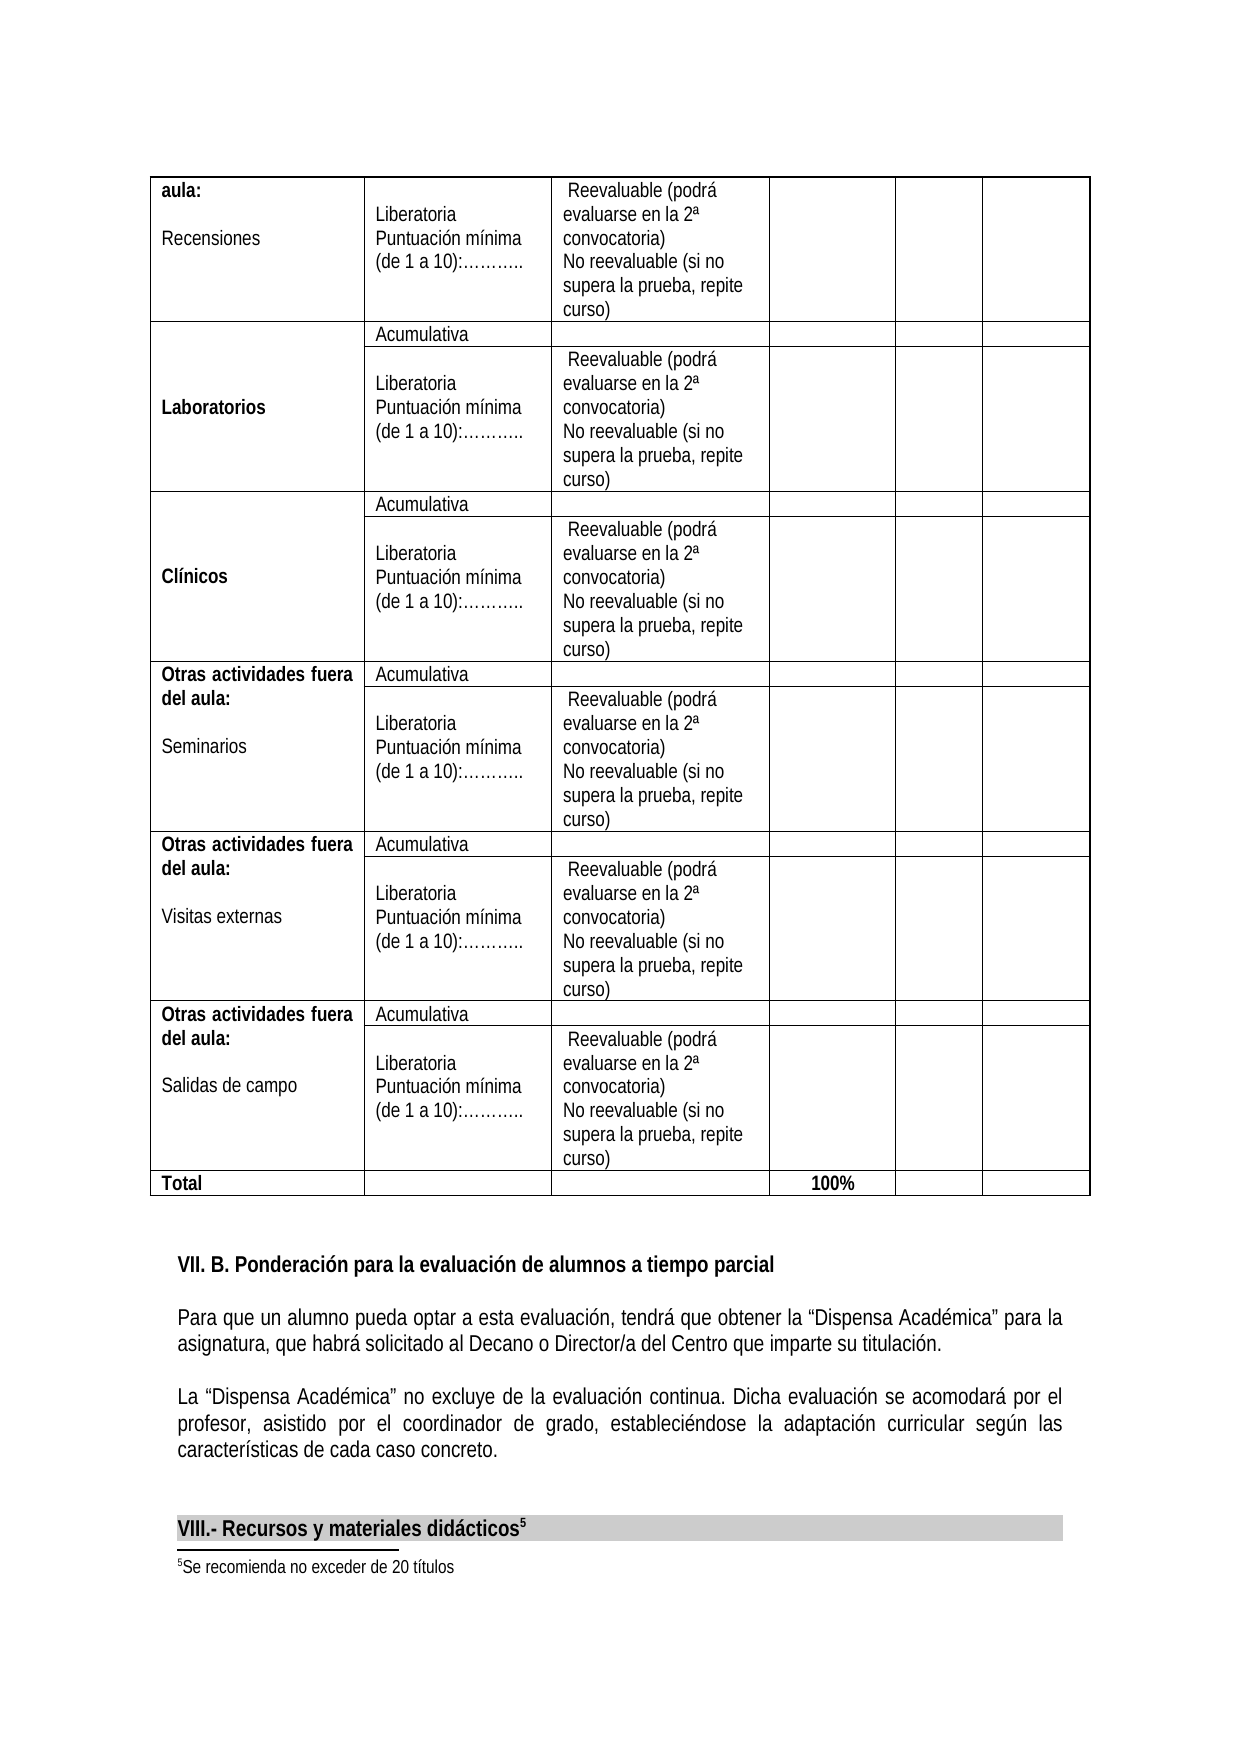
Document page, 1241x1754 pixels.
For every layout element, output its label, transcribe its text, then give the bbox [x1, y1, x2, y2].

table_cell [983, 1171, 1089, 1195]
table_cell Acumulativa [365, 322, 551, 346]
table_cell Otras actividades fuera del aula: Visitas externas [151, 832, 364, 1000]
table_cell [896, 662, 982, 686]
table_cell Liberatoria Puntuación mínima (de 1 a 10):……….. [365, 1026, 551, 1170]
table_cell [552, 832, 769, 856]
text La “Dispensa Académica” no excluye de la evaluación continua. Dicha evaluación se acomodará por el profesor, asistido por el coordinador de grado, estableciéndose la adaptación curricular según las características de cada caso concreto. [177, 1383, 1063, 1462]
table_cell [770, 832, 895, 856]
table_cell Acumulativa [365, 662, 551, 686]
table_cell Liberatoria Puntuación mínima (de 1 a 10):……….. [365, 517, 551, 661]
table_cell [983, 347, 1089, 491]
table_cell aula: Recensiones [151, 178, 364, 321]
table_cell [896, 1001, 982, 1025]
table_cell Acumulativa [365, 832, 551, 856]
table_cell [365, 1171, 551, 1195]
table_cell [770, 492, 895, 516]
table_cell Reevaluable (podrá evaluarse en la 2ª convocatoria) No reevaluable (si no supera la prueba, repite curso) [552, 178, 769, 321]
table_cell Laboratorios [151, 322, 364, 491]
text Se recomienda no exceder de 20 títulos [177, 1556, 1063, 1577]
table_cell [983, 517, 1089, 661]
table_cell [983, 492, 1089, 516]
table_cell [896, 1171, 982, 1195]
table_cell 100% [770, 1171, 895, 1195]
table_cell Liberatoria Puntuación mínima (de 1 a 10):……….. [365, 347, 551, 491]
table_cell [770, 178, 895, 321]
text VIII.- Recursos y materiales didácticos [177, 1515, 1063, 1541]
table_cell [983, 1026, 1089, 1170]
table_cell [896, 857, 982, 1000]
table_cell Acumulativa [365, 1001, 551, 1025]
table_cell [983, 662, 1089, 686]
table_cell [896, 347, 982, 491]
table_cell Liberatoria Puntuación mínima (de 1 a 10):……….. [365, 687, 551, 831]
table_cell Reevaluable (podrá evaluarse en la 2ª convocatoria) No reevaluable (si no supera la prueba, repite curso) [552, 687, 769, 831]
table_cell [770, 662, 895, 686]
table_cell [770, 322, 895, 346]
table_cell [552, 1001, 769, 1025]
table_cell [983, 322, 1089, 346]
table_cell [770, 687, 895, 831]
text VII. B. Ponderación para la evaluación de alumnos a tiempo parcial [177, 1251, 1063, 1278]
table_cell [983, 832, 1089, 856]
table_cell [770, 517, 895, 661]
table_cell Reevaluable (podrá evaluarse en la 2ª convocatoria) No reevaluable (si no supera la prueba, repite curso) [552, 1026, 769, 1170]
table_cell [896, 517, 982, 661]
table_cell Otras actividades fuera del aula: Salidas de campo [151, 1001, 364, 1170]
table_cell Reevaluable (podrá evaluarse en la 2ª convocatoria) No reevaluable (si no supera la prueba, repite curso) [552, 517, 769, 661]
table_cell [896, 687, 982, 831]
table_cell [770, 857, 895, 1000]
table_cell [896, 322, 982, 346]
table_cell Total [151, 1171, 364, 1195]
table_cell [552, 1171, 769, 1195]
table_cell Liberatoria Puntuación mínima (de 1 a 10):……….. [365, 857, 551, 1000]
table_cell [896, 832, 982, 856]
table_cell [983, 1001, 1089, 1025]
table_cell [983, 857, 1089, 1000]
table_cell [896, 1026, 982, 1170]
table_cell [896, 178, 982, 321]
table_cell [770, 347, 895, 491]
table_cell Liberatoria Puntuación mínima (de 1 a 10):……….. [365, 178, 551, 321]
table_cell [896, 492, 982, 516]
table_cell [983, 178, 1089, 321]
table_cell [552, 322, 769, 346]
table_cell [552, 662, 769, 686]
table_cell Acumulativa [365, 492, 551, 516]
table_cell [983, 687, 1089, 831]
table_cell [770, 1026, 895, 1170]
text Para que un alumno pueda optar a esta evaluación, tendrá que obtener la “Dispensa Académica” para la asignatura, que habrá solicitado al Decano o Director/a del Centro que imparte su titulación. [177, 1304, 1063, 1357]
table_cell [770, 1001, 895, 1025]
table_cell Reevaluable (podrá evaluarse en la 2ª convocatoria) No reevaluable (si no supera la prueba, repite curso) [552, 347, 769, 491]
table_cell Clínicos [151, 492, 364, 661]
table_cell Reevaluable (podrá evaluarse en la 2ª convocatoria) No reevaluable (si no supera la prueba, repite curso) [552, 857, 769, 1000]
table_cell [552, 492, 769, 516]
table_cell Otras actividades fuera del aula: Seminarios [151, 662, 364, 831]
